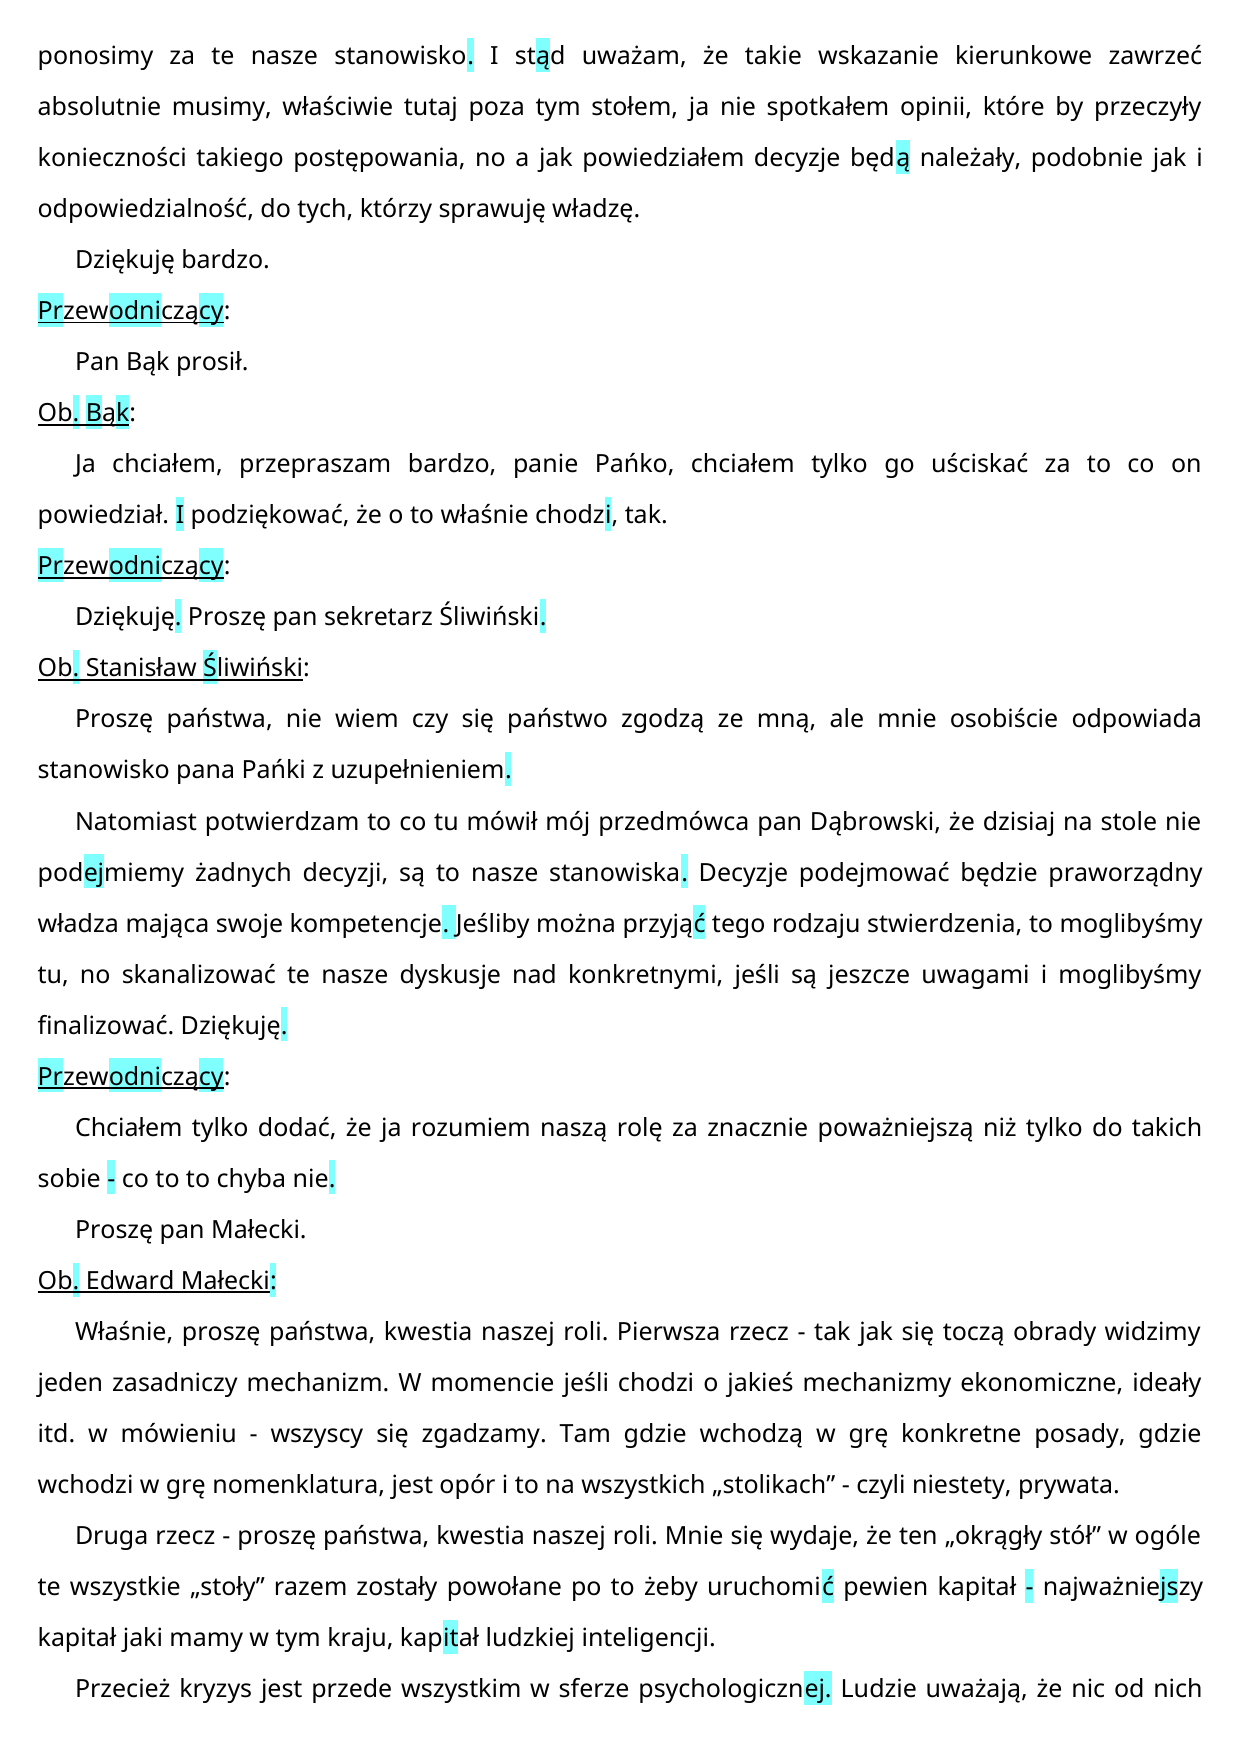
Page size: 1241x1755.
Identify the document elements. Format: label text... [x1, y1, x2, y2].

text Przecież kryzys jest przede wszystkim w sferze psychologicznej. Ludzie uważają, że nic od nich [37, 1671, 1203, 1705]
text Ob. Stanisław Śliwiński: [37, 650, 1203, 684]
text Ja chciałem, przepraszam bardzo, panie Pańko, chciałem tylko go uściskać za to co on powiedział. I podziękować, że o to właśnie chodzi, tak. [37, 446, 1203, 531]
text Przewodniczący: [37, 1058, 1203, 1092]
text Przewodniczący: [37, 293, 1203, 327]
text Proszę pan Małecki. [37, 1211, 1203, 1246]
text Ob. Bąk: [37, 395, 1203, 429]
text Przewodniczący: [37, 548, 1203, 582]
text Druga rzecz - proszę państwa, kwestia naszej roli. Mnie się wydaje, że ten „okrągły stół” w ogóle te wszystkie „stoły” razem zostały powołane po to żeby uruchomić pewien kapitał - najważniejszy kapitał jaki mamy w tym kraju, kapitał ludzkiej inteligencji. [37, 1518, 1203, 1654]
text Ob. Edward Małecki: [37, 1262, 1203, 1297]
text Chciałem tylko dodać, że ja rozumiem naszą rolę za znacznie poważniejszą niż tylko do takich sobie - co to to chyba nie. [37, 1109, 1203, 1194]
text ponosimy za te nasze stanowisko. I stąd uważam, że takie wskazanie kierunkowe zawrzeć absolutnie musimy, właściwie tutaj poza tym stołem, ja nie spotkałem opinii, które by przeczyły konieczności takiego postępowania, no a jak powiedziałem decyzje będą należały, podobnie jak i odpowiedzialność, do tych, którzy sprawuję władzę. [37, 37, 1203, 225]
text Dziękuję bardzo. [37, 242, 1203, 276]
text Właśnie, proszę państwa, kwestia naszej roli. Pierwsza rzecz - tak jak się toczą obrady widzimy jeden zasadniczy mechanizm. W momencie jeśli chodzi o jakieś mechanizmy ekonomiczne, ideały itd. w mówieniu - wszyscy się zgadzamy. Tam gdzie wchodzą w grę konkretne posady, gdzie wchodzi w grę nomenklatura, jest opór i to na wszystkich „stolikach” - czyli niestety, prywata. [37, 1313, 1203, 1501]
text Dziękuję. Proszę pan sekretarz Śliwiński. [37, 599, 1203, 633]
text Proszę państwa, nie wiem czy się państwo zgodzą ze mną, ale mnie osobiście odpowiada stanowisko pana Pańki z uzupełnieniem. [37, 701, 1203, 786]
text Pan Bąk prosił. [37, 344, 1203, 378]
text Natomiast potwierdzam to co tu mówił mój przedmówca pan Dąbrowski, że dzisiaj na stole nie podejmiemy żadnych decyzji, są to nasze stanowiska. Decyzje podejmować będzie praworządny władza mająca swoje kompetencje. Jeśliby można przyjąć tego rodzaju stwierdzenia, to moglibyśmy tu, no skanalizować te nasze dyskusje nad konkretnymi, jeśli są jeszcze uwagami i moglibyśmy finalizować. Dziękuję. [37, 803, 1203, 1041]
